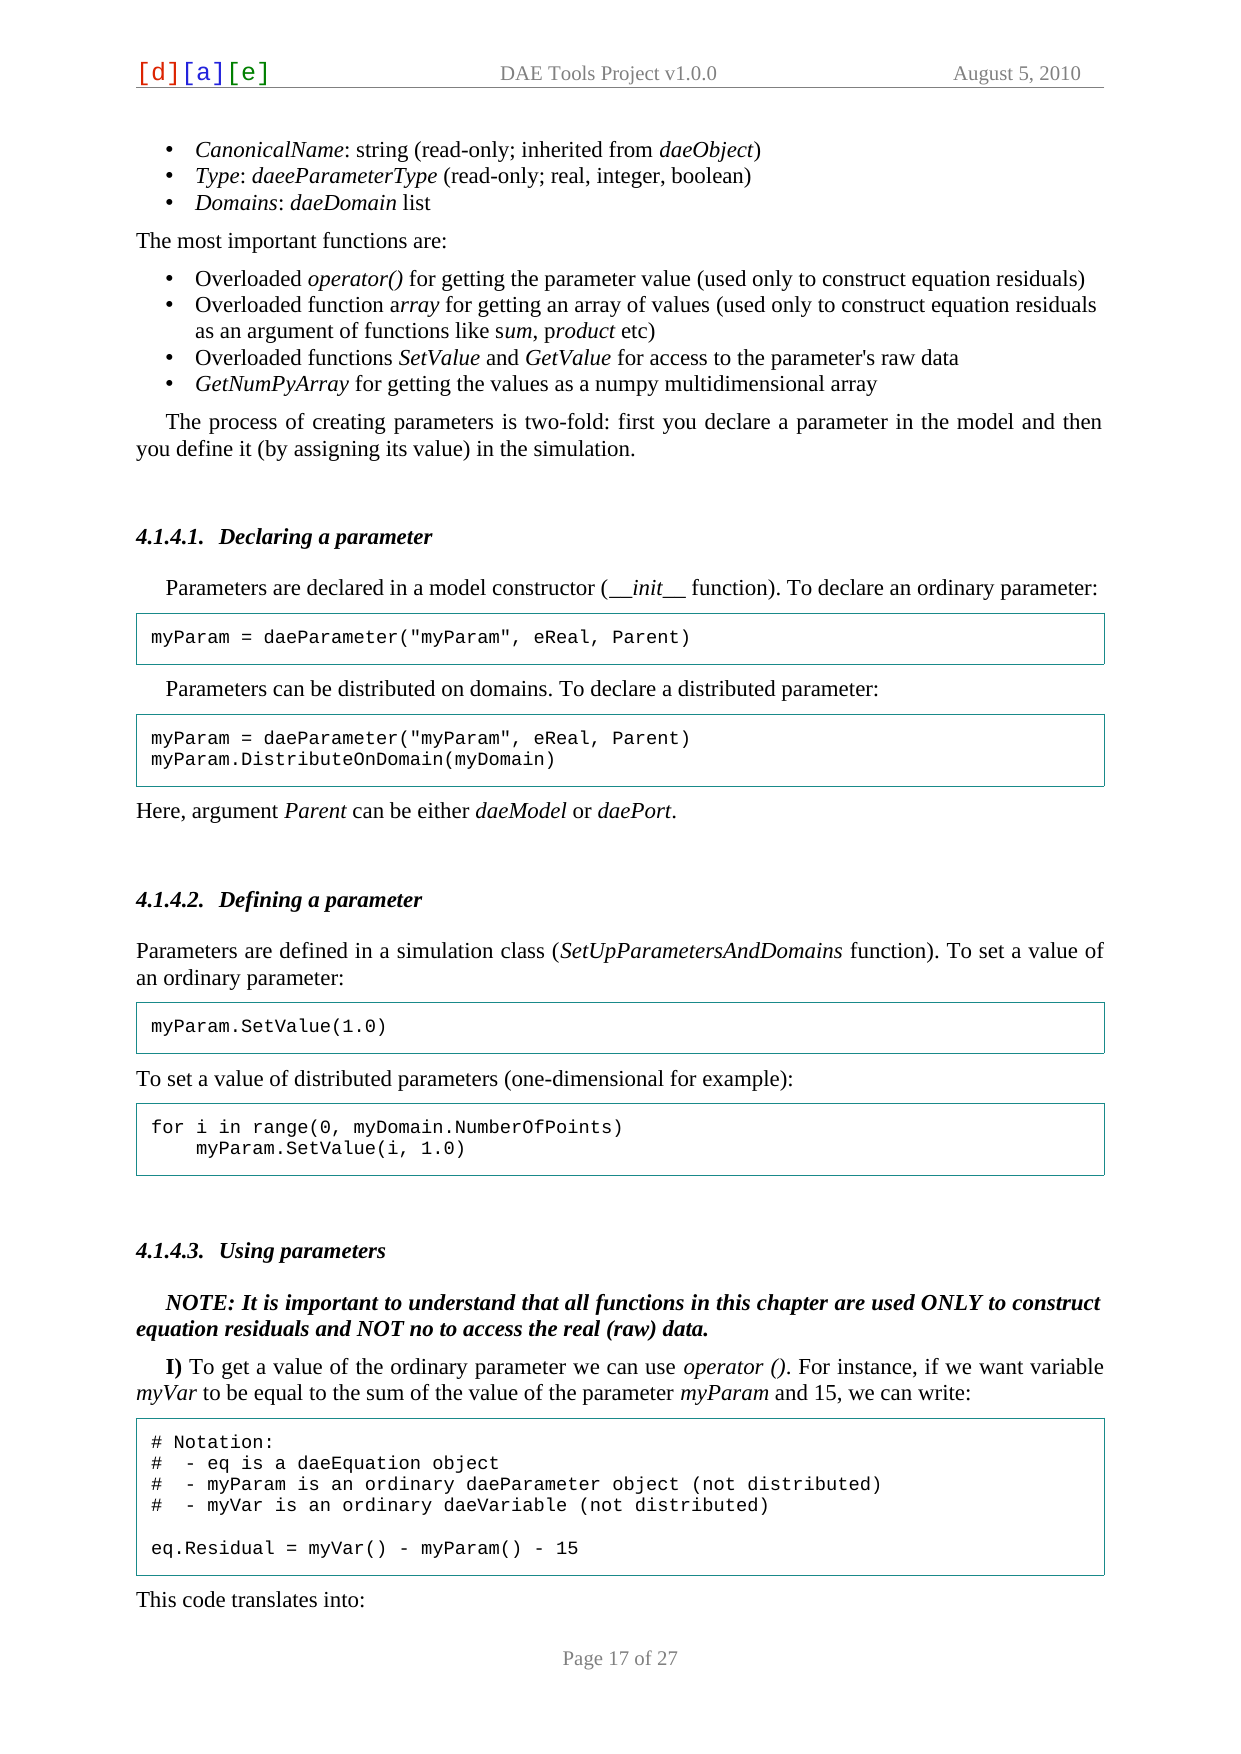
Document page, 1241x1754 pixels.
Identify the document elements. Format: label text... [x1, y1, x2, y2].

list Domains: daeDomain list [165, 188, 1104, 215]
text myParam = daeParameter("myParam", eReal, Parent) [137, 614, 1104, 664]
text # Notation: [137, 1419, 1104, 1439]
text Parameters are declared in a model constructor (__init__ function). To declare an ordinary parameter: [136, 574, 1104, 601]
list Overloaded operator() for getting the parameter value (used only to construct equation residuals) [165, 265, 1104, 291]
text Parameters can be distributed on domains. To declare a distributed parameter: [136, 675, 1104, 702]
text This code translates into: [136, 1587, 1104, 1613]
text Here, argument Parent can be either daeModel or daePort. [136, 798, 1104, 824]
text for i in range(0, myDomain.NumberOfPoints) [137, 1104, 1104, 1124]
text Parameters are defined in a simulation class (SetUpParametersAndDomains function). To set a value of an ordinary parameter: [136, 937, 1104, 990]
text The most important functions are: [136, 227, 1104, 253]
text myParam.SetValue(1.0) [137, 1003, 1104, 1053]
text I) To get a value of the ordinary parameter we can use operator (). For instance, if we want variable myVar to be equal to the sum of the value of the parameter myParam and 15, we can write: [136, 1353, 1104, 1406]
text To set a value of distributed parameters (one-dimensional for example): [136, 1065, 1104, 1091]
subtitle Declaring a parameter [136, 523, 1104, 550]
list Overloaded function array for getting an array of values (used only to construct equation residuals as an argument of functions like sum, product etc) [165, 291, 1104, 344]
list Type: daeeParameterType (read-only; real, integer, boolean) [165, 162, 1104, 188]
text myParam.SetValue(i, 1.0) [137, 1124, 1104, 1175]
text # - myVar is an ordinary daeVariable (not distributed) [137, 1481, 1104, 1517]
text # - eq is a daeEquation object [137, 1439, 1104, 1460]
subtitle Using parameters [136, 1237, 1104, 1264]
text myParam = daeParameter("myParam", eReal, Parent) [137, 715, 1104, 735]
text eq.Residual = myVar() - myParam() - 15 [137, 1524, 1104, 1575]
list Overloaded functions SetValue and GetValue for access to the parameter's raw data [165, 344, 1104, 370]
text NOTE: It is important to understand that all functions in this chapter are used ONLY to construct equation residuals and NOT no to access the real (raw) data. [136, 1288, 1104, 1341]
text myParam.DistributeOnDomain(myDomain) [137, 735, 1104, 786]
text # - myParam is an ordinary daeParameter object (not distributed) [137, 1460, 1104, 1481]
list GetNumPyArray for getting the values as a numpy multidimensional array [165, 370, 1104, 397]
text The process of creating parameters is two-fold: first you declare a parameter in the model and then you define it (by assigning its value) in the simulation. [136, 408, 1104, 461]
subtitle Defining a parameter [136, 886, 1104, 913]
list CanonicalName: string (read-only; inherited from daeObject) [165, 136, 1104, 162]
